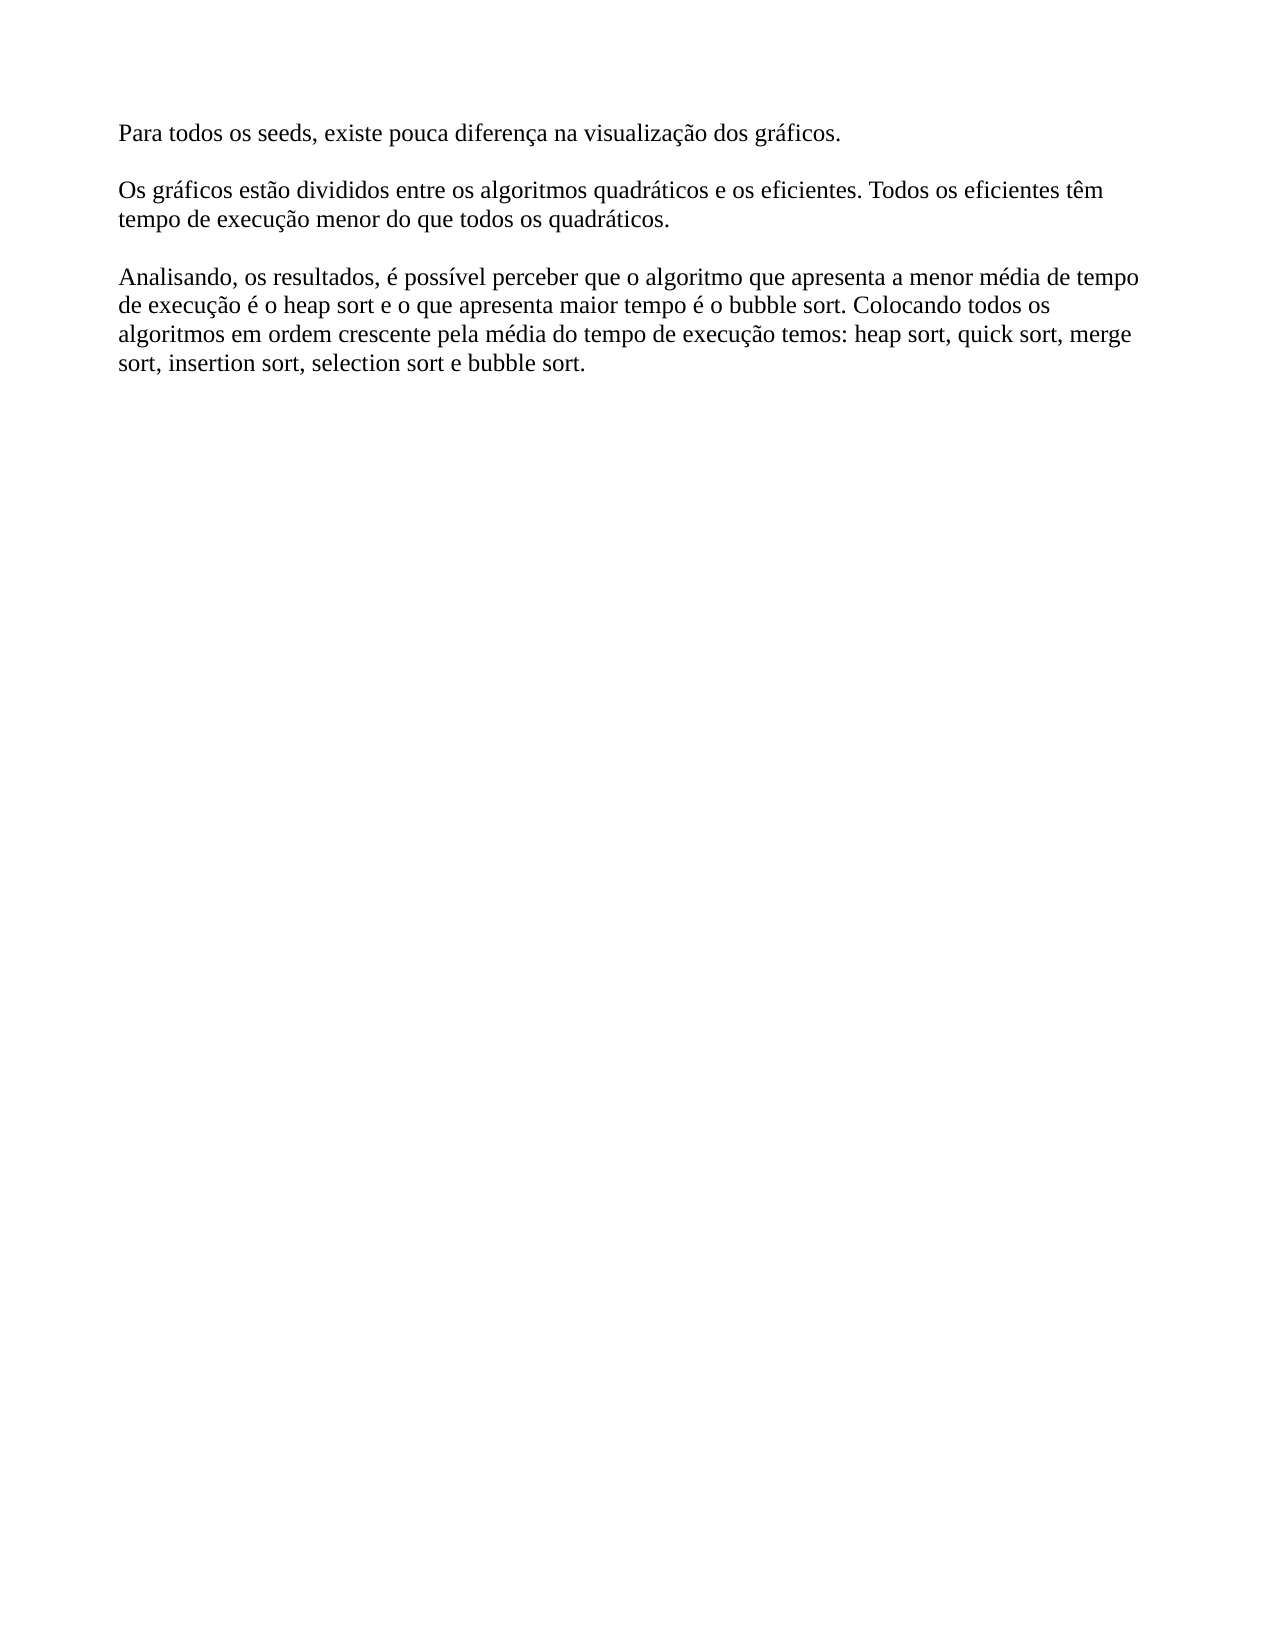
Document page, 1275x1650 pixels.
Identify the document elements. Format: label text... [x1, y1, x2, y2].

text Analisando, os resultados, é possível perceber que o algoritmo que apresenta a menor média de tempo de execução é o heap sort e o que apresenta maior tempo é o bubble sort. Colocando todos os algoritmos em ordem crescente pela média do tempo de execução temos: heap sort, quick sort, merge sort, insertion sort, selection sort e bubble sort. [118, 262, 1157, 377]
text Para todos os seeds, existe pouca diferença na visualização dos gráficos. [118, 118, 1157, 147]
text Os gráficos estão divididos entre os algoritmos quadráticos e os eficientes. Todos os eficientes têm tempo de execução menor do que todos os quadráticos. [118, 176, 1157, 233]
